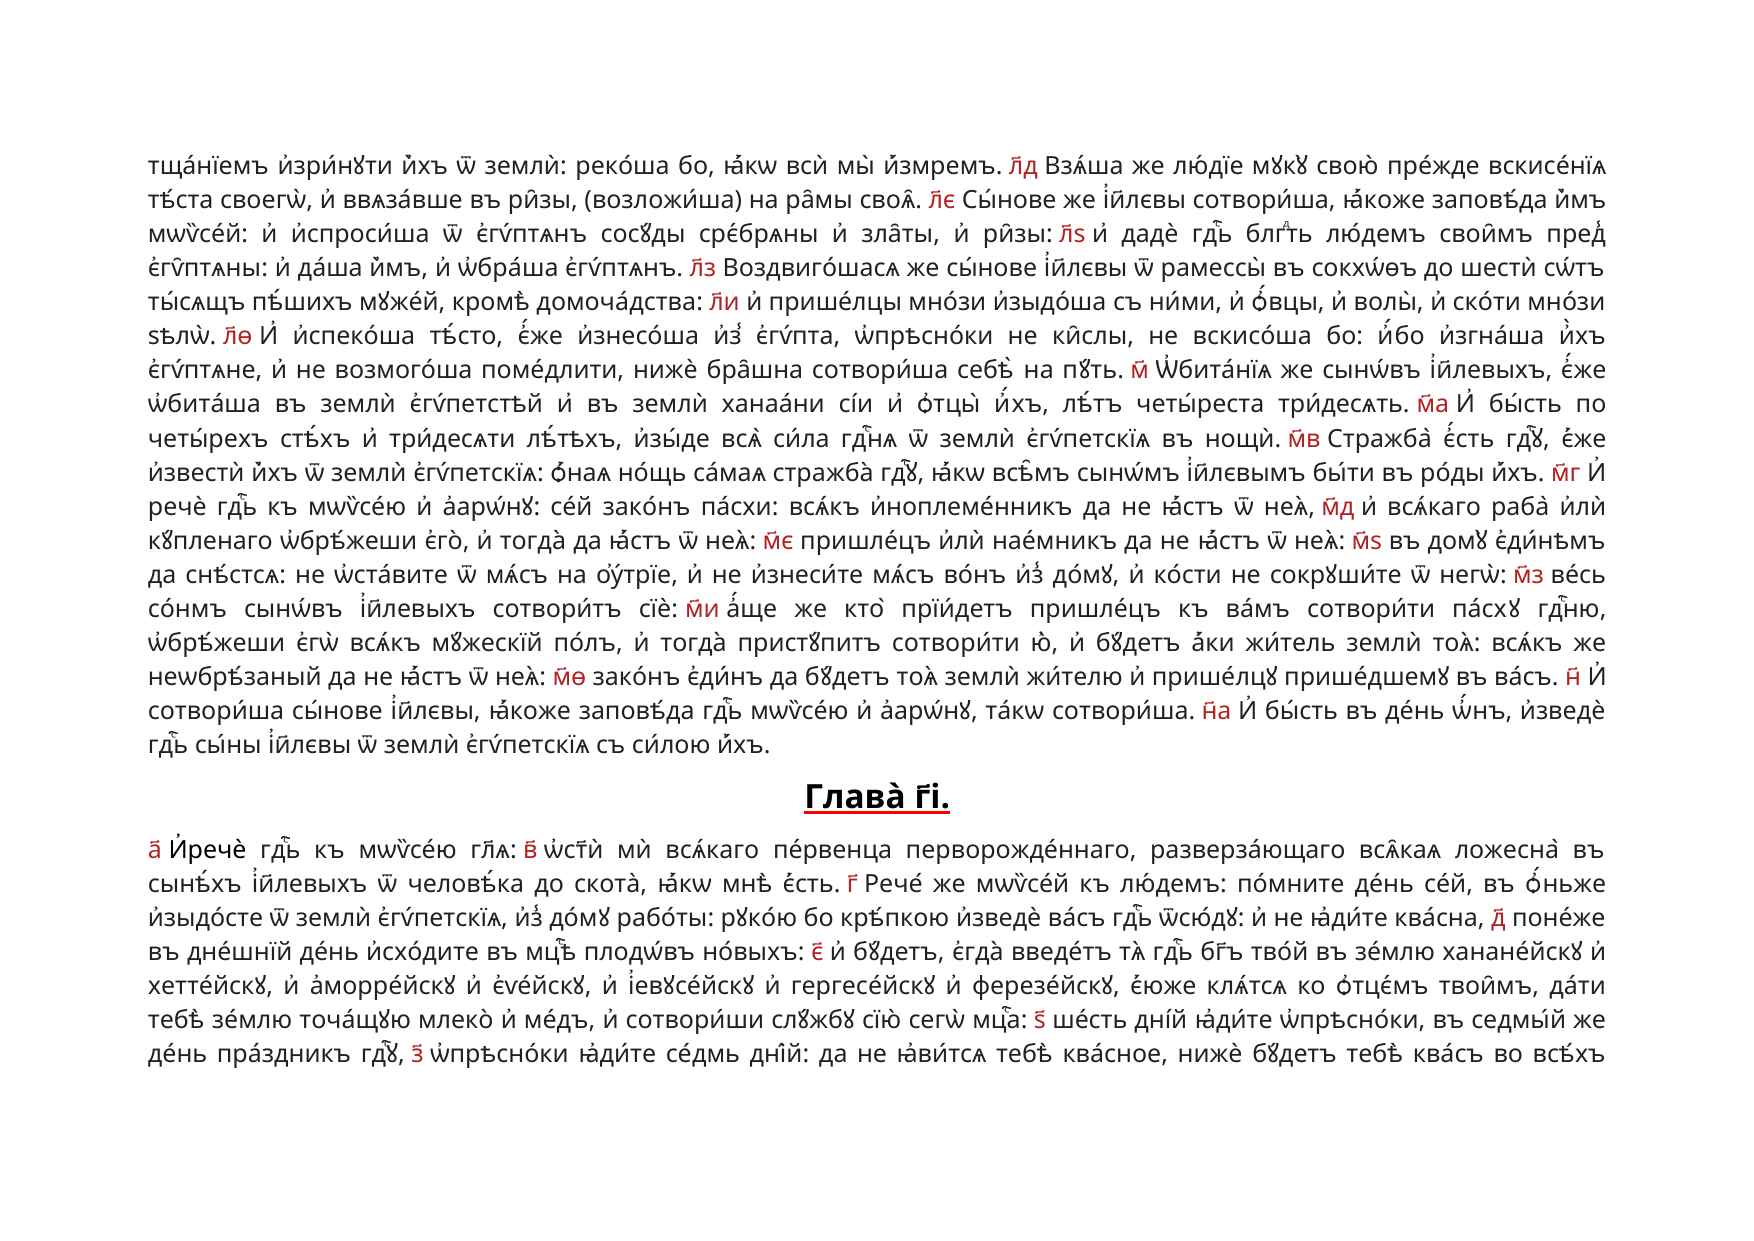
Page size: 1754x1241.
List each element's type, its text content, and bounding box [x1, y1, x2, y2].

text тща́нїемъ и҆зри́нꙋти и҆̀хъ ѿ землѝ: реко́ша бо, ꙗ҆́кѡ всѝ мы̀ и҆́змремъ. л҃д Взѧ́ша же лю́дїе мꙋкꙋ̀ свою̀ пре́жде вскисе́нїѧ тѣ́ста своегѡ̀, и҆ ввѧза́вше въ ри̑зы, (возложи́ша) на ра̑мы своѧ̑. л҃є Сы́нове же і҆и҃лєвы сотвори́ша, ꙗ҆́коже заповѣ́да и҆̀мъ мѡѷсе́й: и҆ и҆спроси́ша ѿ є҆гѵ́птѧнъ сосꙋ́ды срє́брѧны и҆ зла̑ты, и҆ ри̑зы: л҃ѕ и҆ дадѐ гдⷭ҇ь блгⷣть лю́демъ свои̑мъ пред̾ є҆гѵ̑птѧны: и҆ да́ша и҆̀мъ, и҆ ѡ҆бра́ша є҆гѵ́птѧнъ. л҃з Воздвиго́шасѧ же сы́нове і҆и҃лєвы ѿ рамессы̀ въ сокхѡ́ѳъ до шестѝ сѡ́тъ ты́сѧщъ пѣ́шихъ мꙋже́й, кромѣ̀ домоча́дства: л҃и и҆ прише́лцы мно́зи и҆зыдо́ша съ ни́ми, и҆ ѻ҆́вцы, и҆ волы̀, и҆ ско́ти мно́зи ѕѣлѡ̀. л҃ѳ И҆ и҆спеко́ша тѣ́сто, є҆́же и҆знесо́ша и҆з̾ є҆гѵ́пта, ѡ҆прѣсно́ки не ки̑слы, не вскисо́ша бо: и҆́бо и҆згна́ша и҆̀хъ є҆гѵ́птѧне, и҆ не возмого́ша поме́длити, нижѐ бра̑шна сотвори́ша себѣ̀ на пꙋ́ть. м҃ Ѡ҆бита́нїѧ же сынѡ́въ і҆и҃левыхъ, є҆́же ѡ҆бита́ша въ землѝ є҆гѵ́петстѣй и҆ въ землѝ ханаа́ни сі́и и҆ ѻ҆тцы̀ и҆́хъ, лѣ́тъ четы́реста три́десѧть. м҃а И҆ бы́сть по четы́рехъ стѣ́хъ и҆ три́десѧти лѣ́тѣхъ, и҆зы́де всѧ̀ си́ла гдⷭ҇нѧ ѿ землѝ є҆гѵ́петскїѧ въ нощѝ. м҃в Стражба̀ є҆́сть гдⷭ҇ꙋ, є҆́же и҆звестѝ и҆̀хъ ѿ землѝ є҆гѵ́петскїѧ: ѻ҆́наѧ но́щь са́маѧ стражба̀ гдⷭ҇ꙋ, ꙗ҆́кѡ всѣ̑мъ сынѡ́мъ і҆и҃лєвымъ бы́ти въ ро́ды и҆́хъ. м҃г И҆ речѐ гдⷭ҇ь къ мѡѷсе́ю и҆ а҆арѡ́нꙋ: се́й зако́нъ па́схи: всѧ́къ и҆ноплеме́нникъ да не ꙗ҆́стъ ѿ неѧ̀, м҃д и҆ всѧ́каго раба̀ и҆лѝ кꙋ́пленаго ѡ҆брѣ́жеши є҆го̀, и҆ тогда̀ да ꙗ҆́стъ ѿ неѧ̀: м҃є пришле́цъ и҆лѝ нае́мникъ да не ꙗ҆́стъ ѿ неѧ̀: м҃ѕ въ домꙋ̀ є҆ди́нѣмъ да снѣ́стсѧ: не ѡ҆ста́вите ѿ мѧ́съ на ѹ҆́трїе, и҆ не и҆знеси́те мѧ́съ во́нъ и҆з̾ до́мꙋ, и҆ ко́сти не сокрꙋши́те ѿ негѡ̀: м҃з ве́сь со́нмъ сынѡ́въ і҆и҃левыхъ сотвори́тъ сїѐ: м҃и а҆́ще же кто̀ прїи́детъ пришле́цъ къ ва́мъ сотвори́ти па́схꙋ гдⷭ҇ню, ѡ҆брѣ́жеши є҆гѡ̀ всѧ́къ мꙋ́жескїй по́лъ, и҆ тогда̀ пристꙋ́питъ сотвори́ти ю҆̀, и҆ бꙋ́детъ а҆́ки жи́тель землѝ тоѧ̀: всѧ́къ же неѡбрѣ́заный да не ꙗ҆́стъ ѿ неѧ̀: м҃ѳ зако́нъ є҆ди́нъ да бꙋ́детъ тоѧ̀ землѝ жи́телю и҆ прише́лцꙋ прише́дшемꙋ въ ва́съ. н҃ И҆ сотвори́ша сы́нове і҆и҃лєвы, ꙗ҆́коже заповѣ́да гдⷭ҇ь мѡѷсе́ю и҆ а҆арѡ́нꙋ, та́кѡ сотвори́ша. н҃а И҆ бы́сть въ де́нь ѡ҆́нъ, и҆зведѐ гдⷭ҇ь сы́ны і҆и҃лєвы ѿ землѝ є҆гѵ́петскїѧ съ си́лою и҆́хъ. [148, 148, 1606, 761]
text а҃ И҆речѐ гдⷭ҇ь къ мѡѷсе́ю гл҃ѧ: в҃ ѡ҆ст҃ѝ мѝ всѧ́каго пе́рвенца перворожде́ннаго, разверза́ющаго всѧ̑каѧ ложесна̀ въ сынѣ́хъ і҆и҃левыхъ ѿ человѣ́ка до скота̀, ꙗ҆́кѡ мнѣ̀ є҆́сть. г҃ Рече́ же мѡѷсе́й къ лю́демъ: по́мните де́нь се́й, въ ѻ҆́ньже и҆зыдо́сте ѿ землѝ є҆гѵ́петскїѧ, и҆з̾ до́мꙋ рабо́ты: рꙋко́ю бо крѣ́пкою и҆зведѐ ва́съ гдⷭ҇ь ѿсю́дꙋ: и҆ не ꙗ҆ди́те ква́сна, д҃ поне́же въ дне́шнїй де́нь и҆схо́дите въ мцⷭ҇ѣ плодѡ́въ но́выхъ: є҃ и҆ бꙋ́детъ, є҆гда̀ введе́тъ тѧ̀ гдⷭ҇ь бг҃ъ тво́й въ зе́млю ханане́йскꙋ и҆ хетте́йскꙋ, и҆ а҆морре́йскꙋ и҆ є҆ѵе́йскꙋ, и҆ і҆евꙋсе́йскꙋ и҆ гергесе́йскꙋ и҆ ферезе́йскꙋ, є҆́юже клѧ́тсѧ ко ѻ҆тцє́мъ твои̑мъ, да́ти тебѣ̀ зе́млю точа́щꙋю млеко̀ и҆ ме́дъ, и҆ сотвори́ши слꙋ́жбꙋ сїю̀ сегѡ̀ мцⷭ҇а: ѕ҃ ше́сть дні́й ꙗ҆ди́те ѡ҆прѣсно́ки, въ седмы́й же де́нь пра́здникъ гдⷭ҇ꙋ, з҃ ѡ҆прѣсно́ки ꙗ҆ди́те се́дмь дні́й: да не ꙗ҆ви́тсѧ тебѣ̀ ква́сное, нижѐ бꙋ́детъ тебѣ̀ ква́съ во всѣ́хъ [148, 831, 1606, 1070]
text Глава̀ г҃і. [148, 773, 1606, 819]
